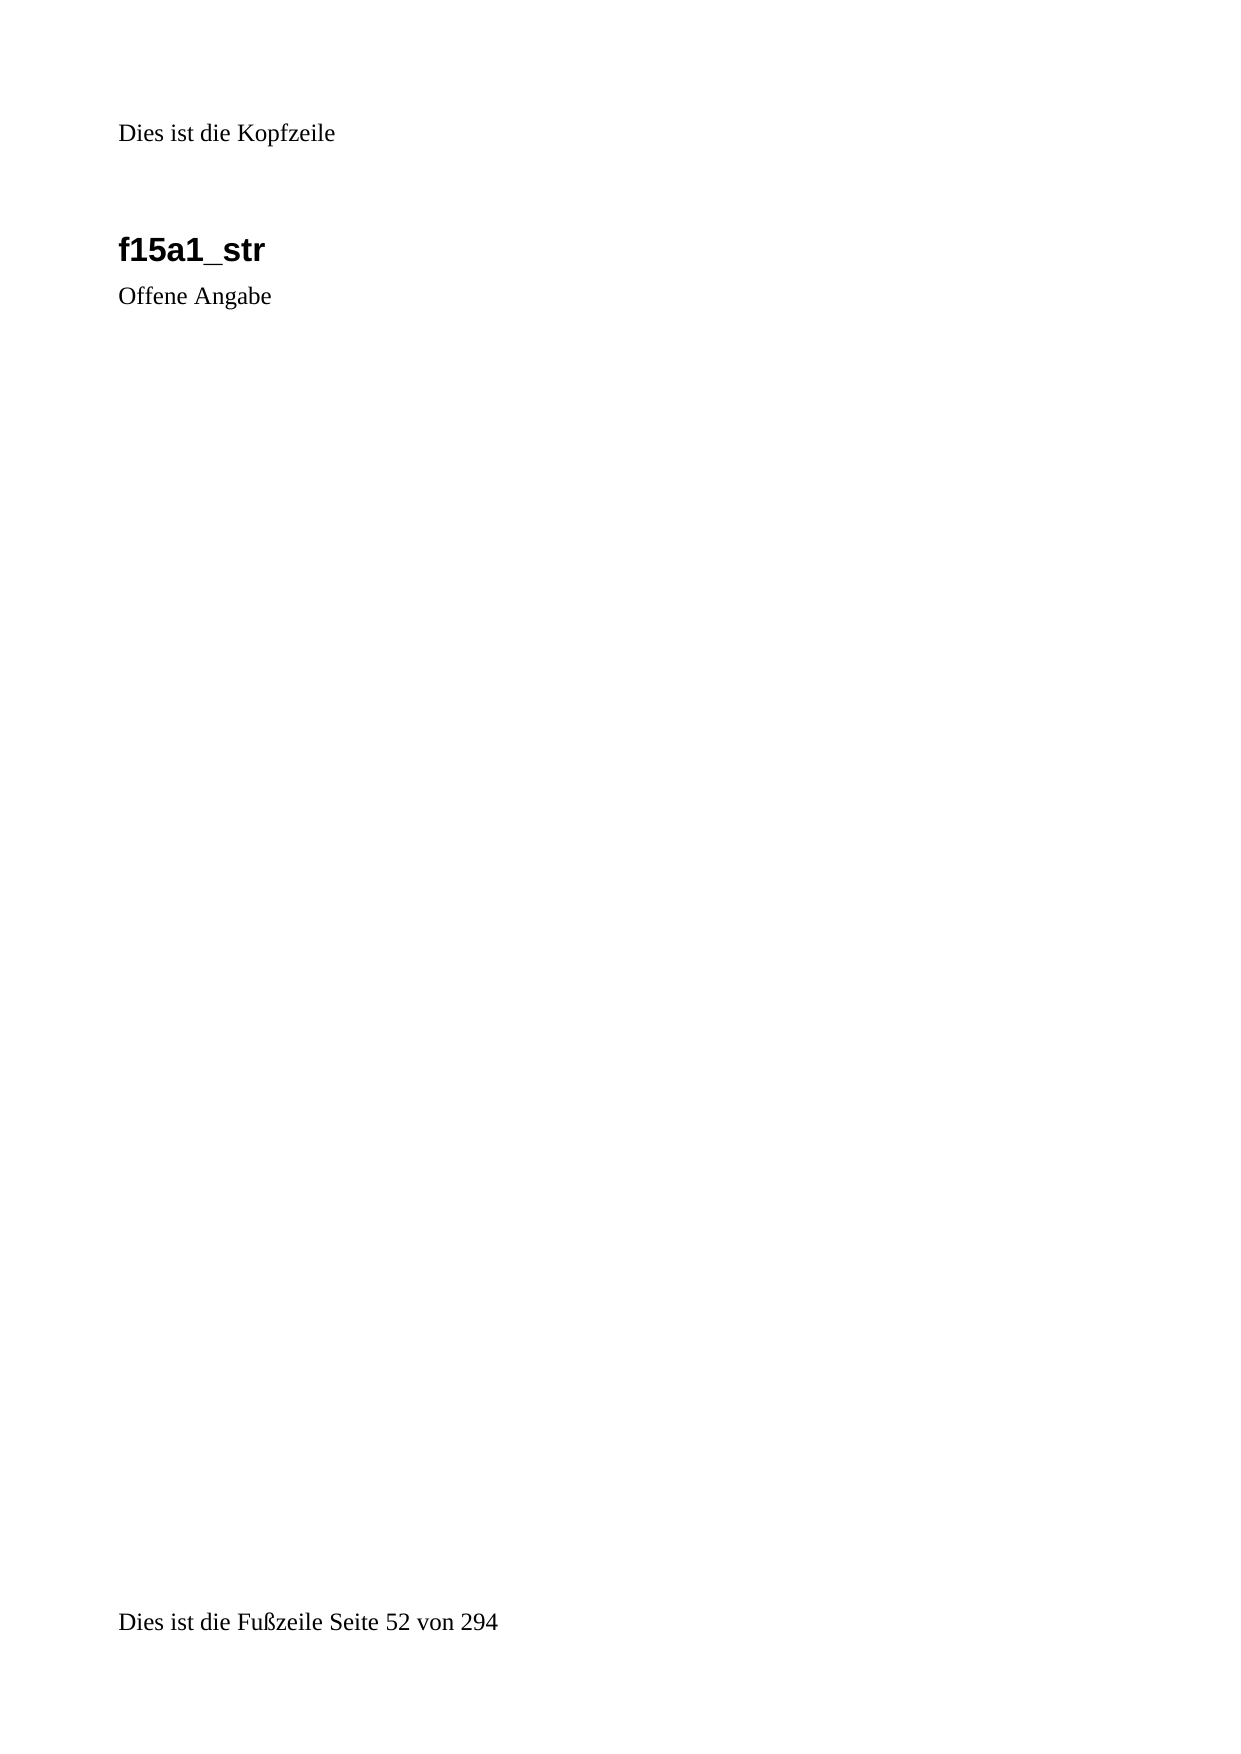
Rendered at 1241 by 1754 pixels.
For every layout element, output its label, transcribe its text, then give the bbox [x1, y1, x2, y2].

subtitle f15a1_str [118, 230, 1122, 269]
text Offene Angabe [118, 281, 1122, 310]
